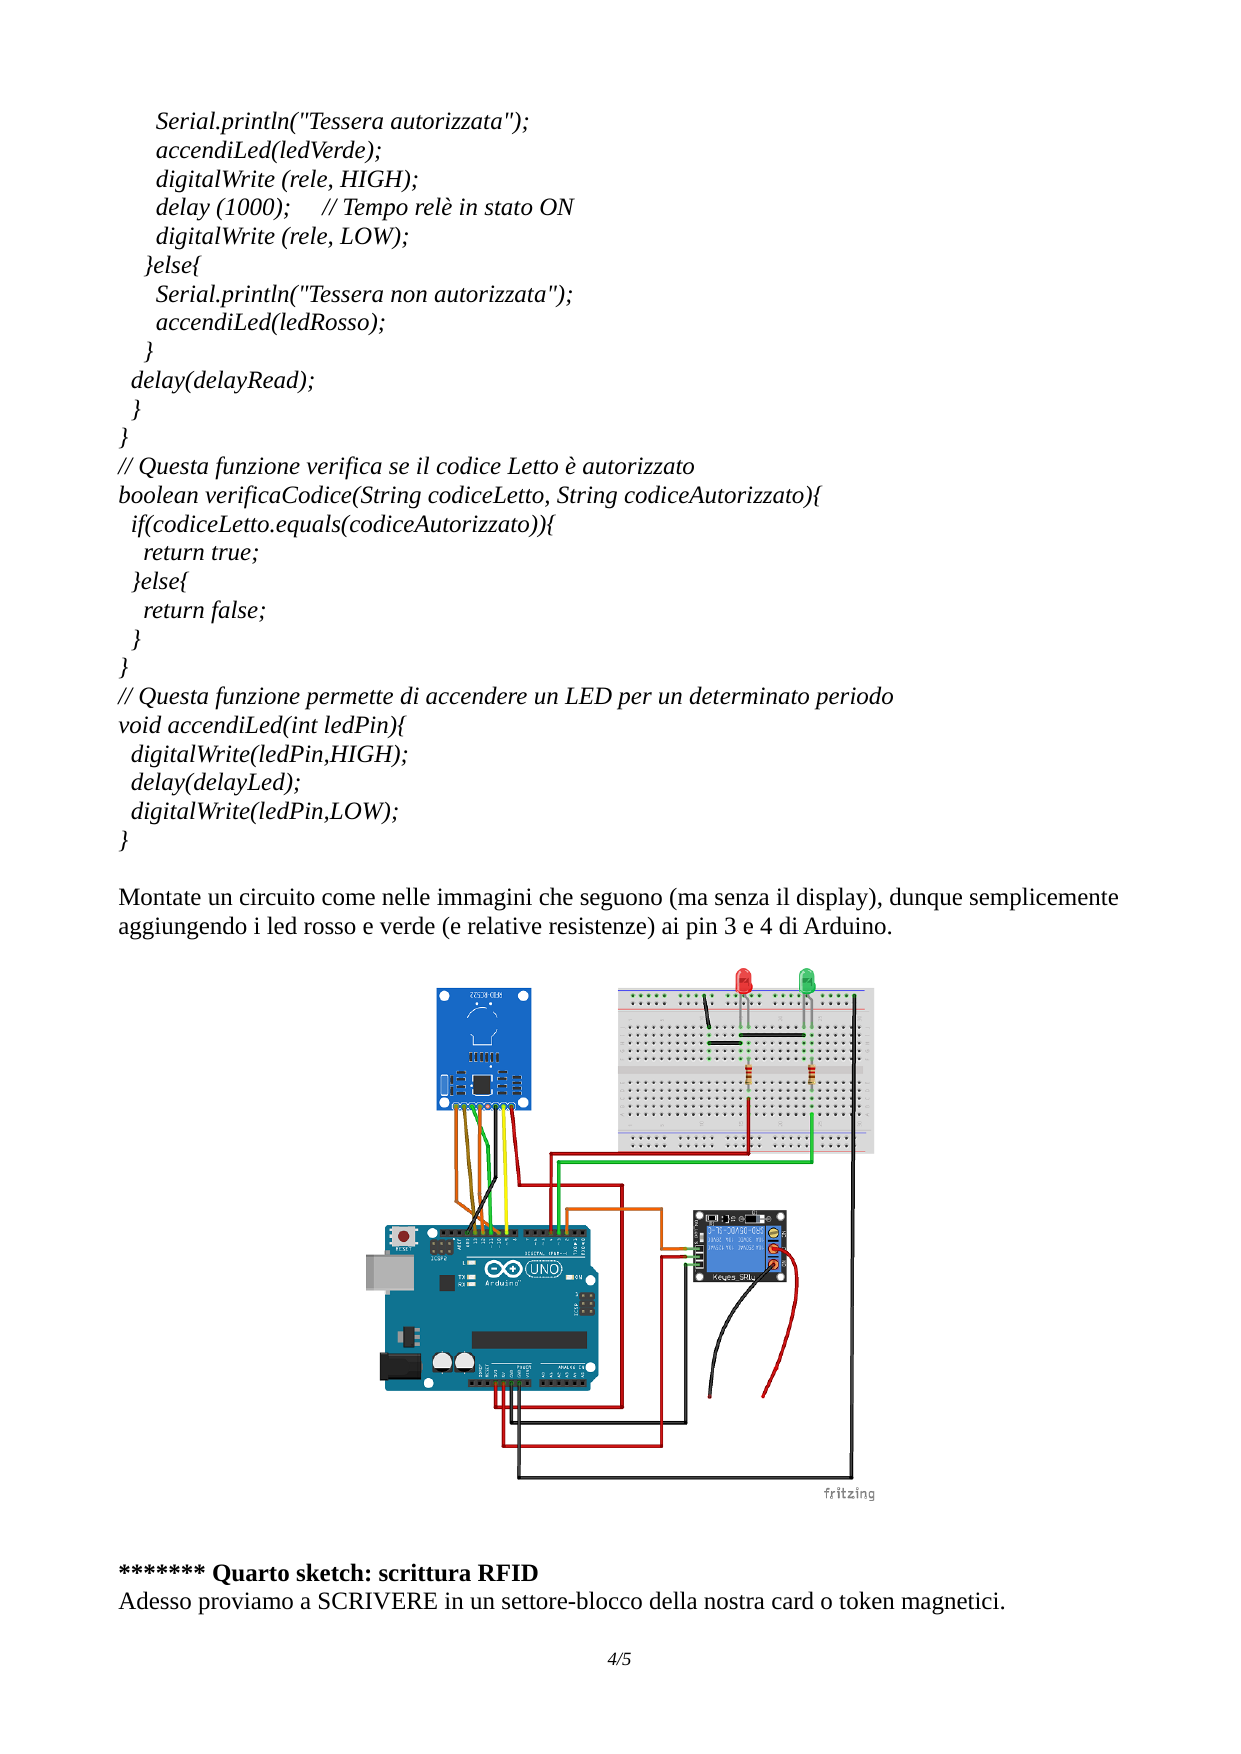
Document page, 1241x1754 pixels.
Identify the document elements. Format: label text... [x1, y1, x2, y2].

text Adesso proviamo a SCRIVERE in un settore-blocco della nostra card o token magnetici. [118, 1586, 1122, 1615]
picture [366, 968, 875, 1501]
text Serial.println("Tessera autorizzata"); accendiLed(ledVerde); digitalWrite (rele, HIGH); delay (1000); // Tempo relè in stato ON digitalWrite (rele, LOW); }else{ Serial.println("Tessera non autorizzata"); accendiLed(ledRosso); } delay(delayRead); } } // Questa funzione verifica se il codice Letto è autorizzato boolean verificaCodice(String codiceLetto, String codiceAutorizzato){ if(codiceLetto.equals(codiceAutorizzato)){ return true; }else{ return false; } } // Questa funzione permette di accendere un LED per un determinato periodo void accendiLed(int ledPin){ digitalWrite(ledPin,HIGH); delay(delayLed); digitalWrite(ledPin,LOW); } Montate un circuito come nelle immagini che seguono (ma senza il display), dunque semplicemente aggiungendo i led rosso e verde (e relative resistenze) ai pin 3 e 4 di Arduino. [118, 106, 1122, 940]
text ******* Quarto sketch: scrittura RFID [118, 1558, 1122, 1586]
